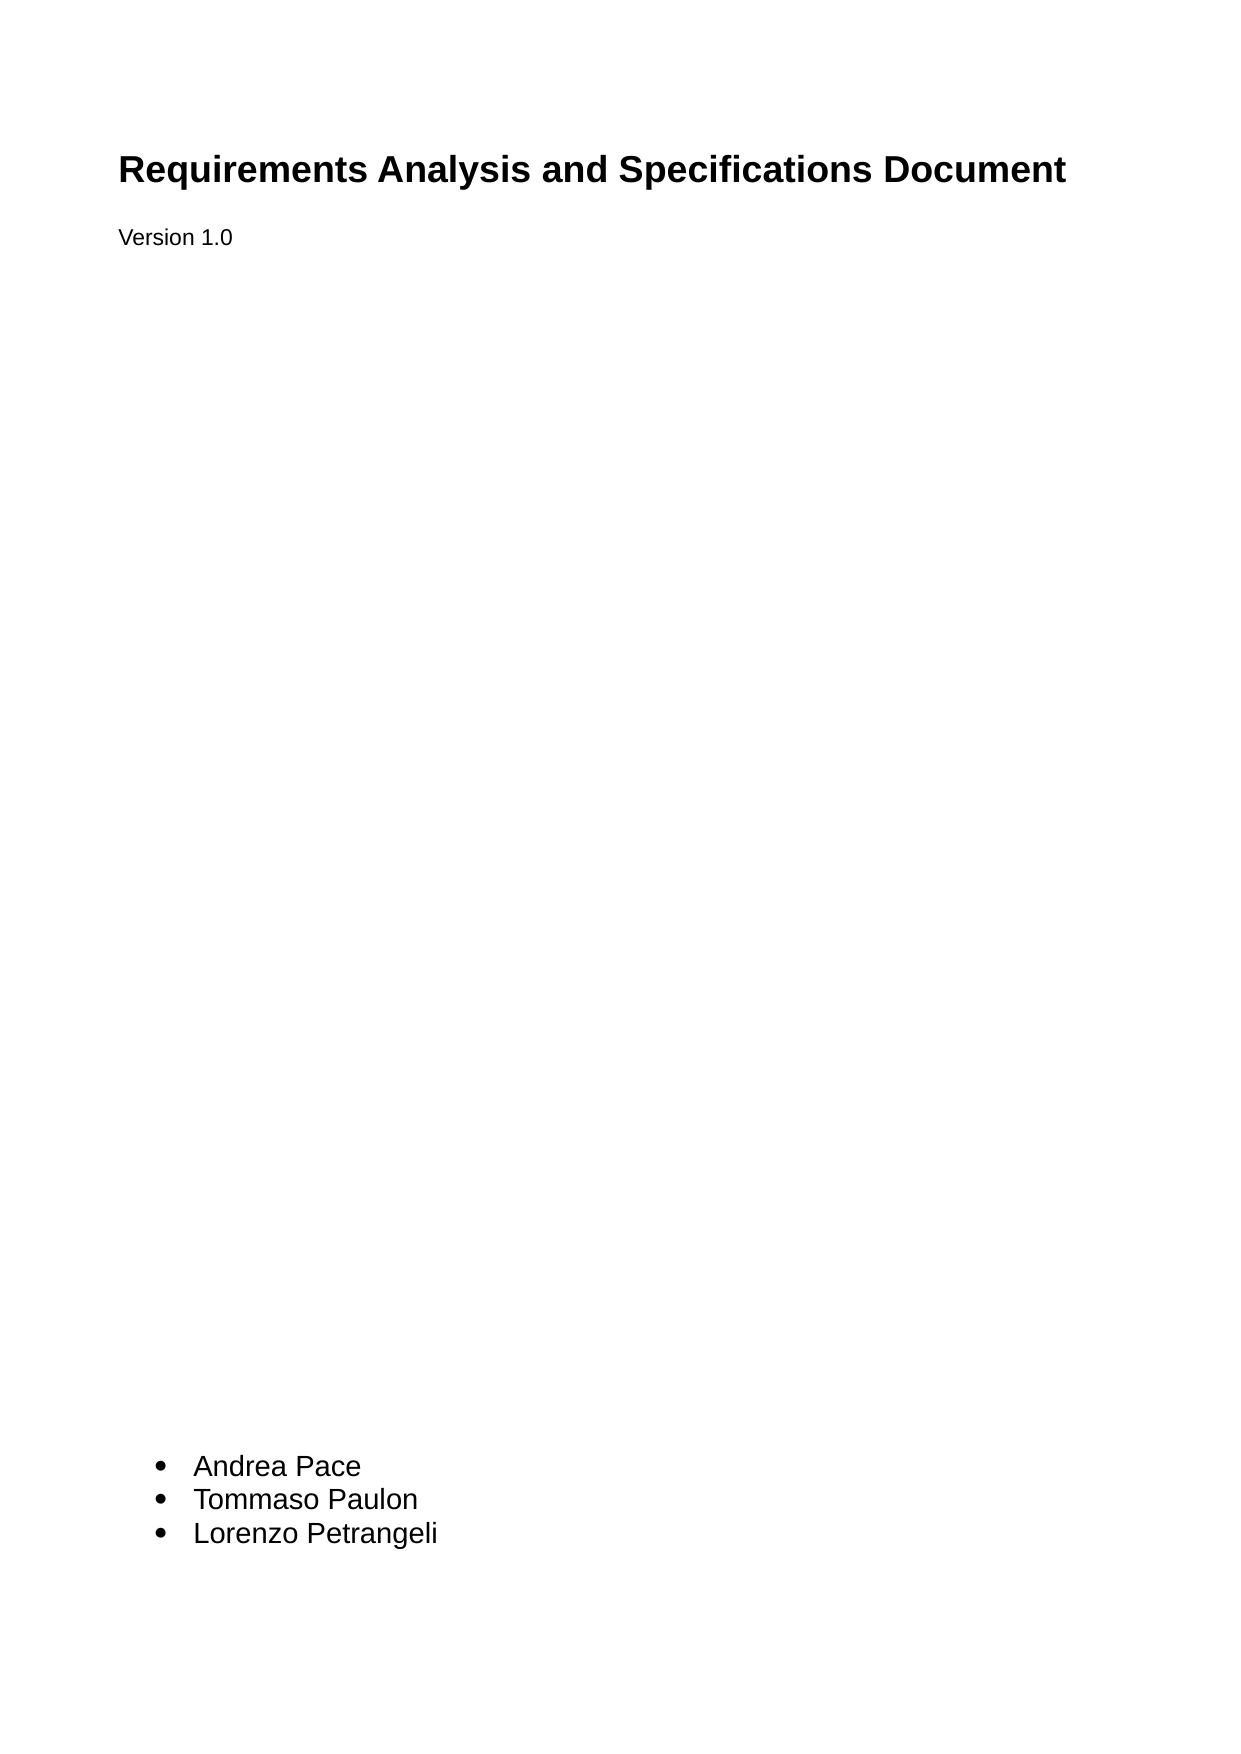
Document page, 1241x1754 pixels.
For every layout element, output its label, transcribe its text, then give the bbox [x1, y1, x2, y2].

list Tommaso Paulon [156, 1482, 1122, 1516]
text Version 1.0 [118, 224, 1122, 251]
list Lorenzo Petrangeli [156, 1516, 1122, 1550]
list Andrea Pace [156, 1448, 1122, 1482]
text Requirements Analysis and Specifications Document [118, 148, 1122, 191]
